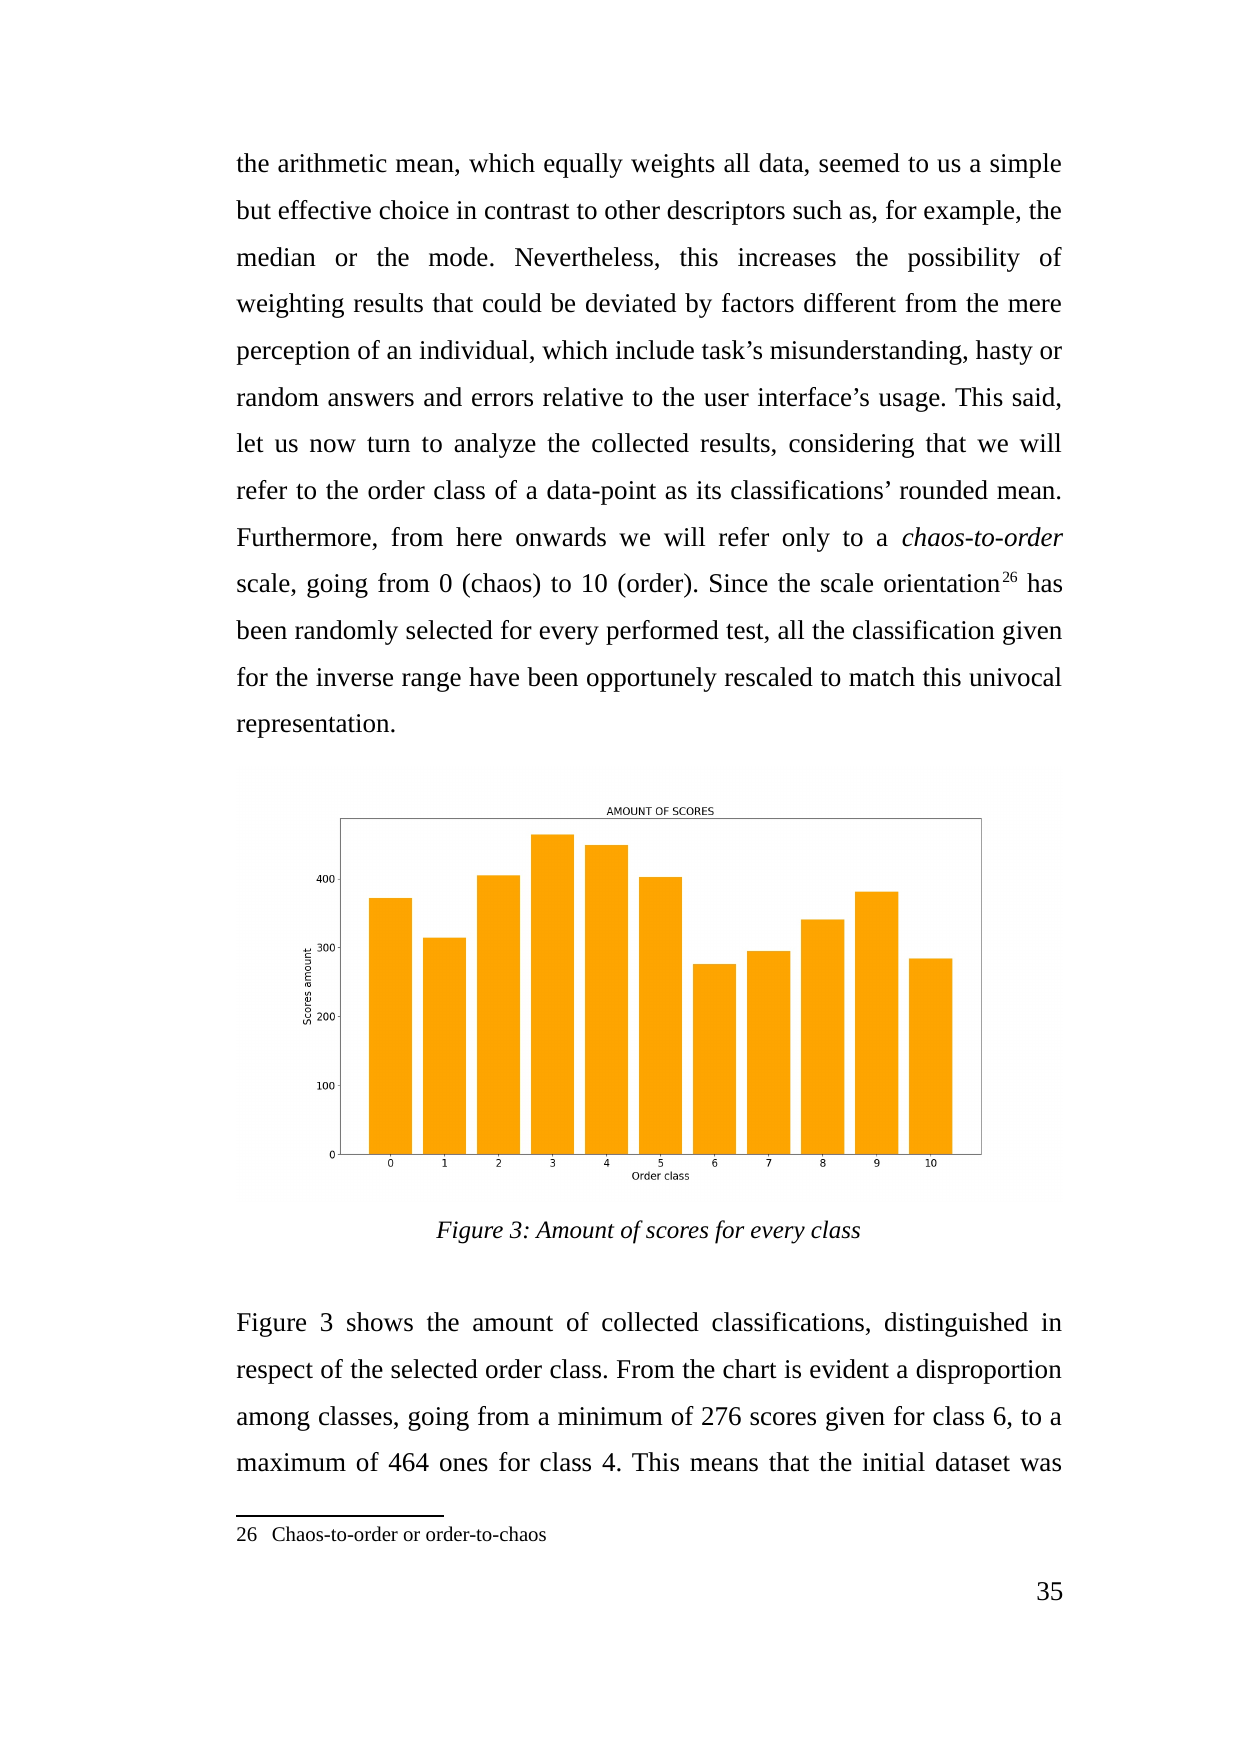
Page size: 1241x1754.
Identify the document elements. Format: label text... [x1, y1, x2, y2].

text Chaos-to-order or order-to-chaos [236, 1522, 1063, 1546]
picture [236, 766, 1063, 1202]
text Figure 3: Amount of scores for every class [236, 1202, 1063, 1244]
text the arithmetic mean, which equally weights all data, seemed to us a simple but effective choice in contrast to other descriptors such as, for example, the median or the mode. Nevertheless, this increases the possibility of weighting results that could be deviated by factors different from the mere perception of an individual, which include task’s misunderstanding, hasty or random answers and errors relative to the user interface’s usage. This said, let us now turn to analyze the collected results, considering that we will refer to the order class of a data-point as its classifications’ rounded mean. Furthermore, from here onwards we will refer only to a chaos-to-order scale, going from 0 (chaos) to 10 (order). Since the scale orientation has been randomly selected for every performed test, all the classification given for the inverse range have been opportunely rescaled to match this univocal representation. [236, 148, 1063, 739]
text Figure 3 shows the amount of collected classifications, distinguished in respect of the selected order class. From the chart is evident a disproportion among classes, going from a minimum of 276 scores given for class 6, to a maximum of 464 ones for class 4. This means that the initial dataset was [236, 1307, 1063, 1478]
